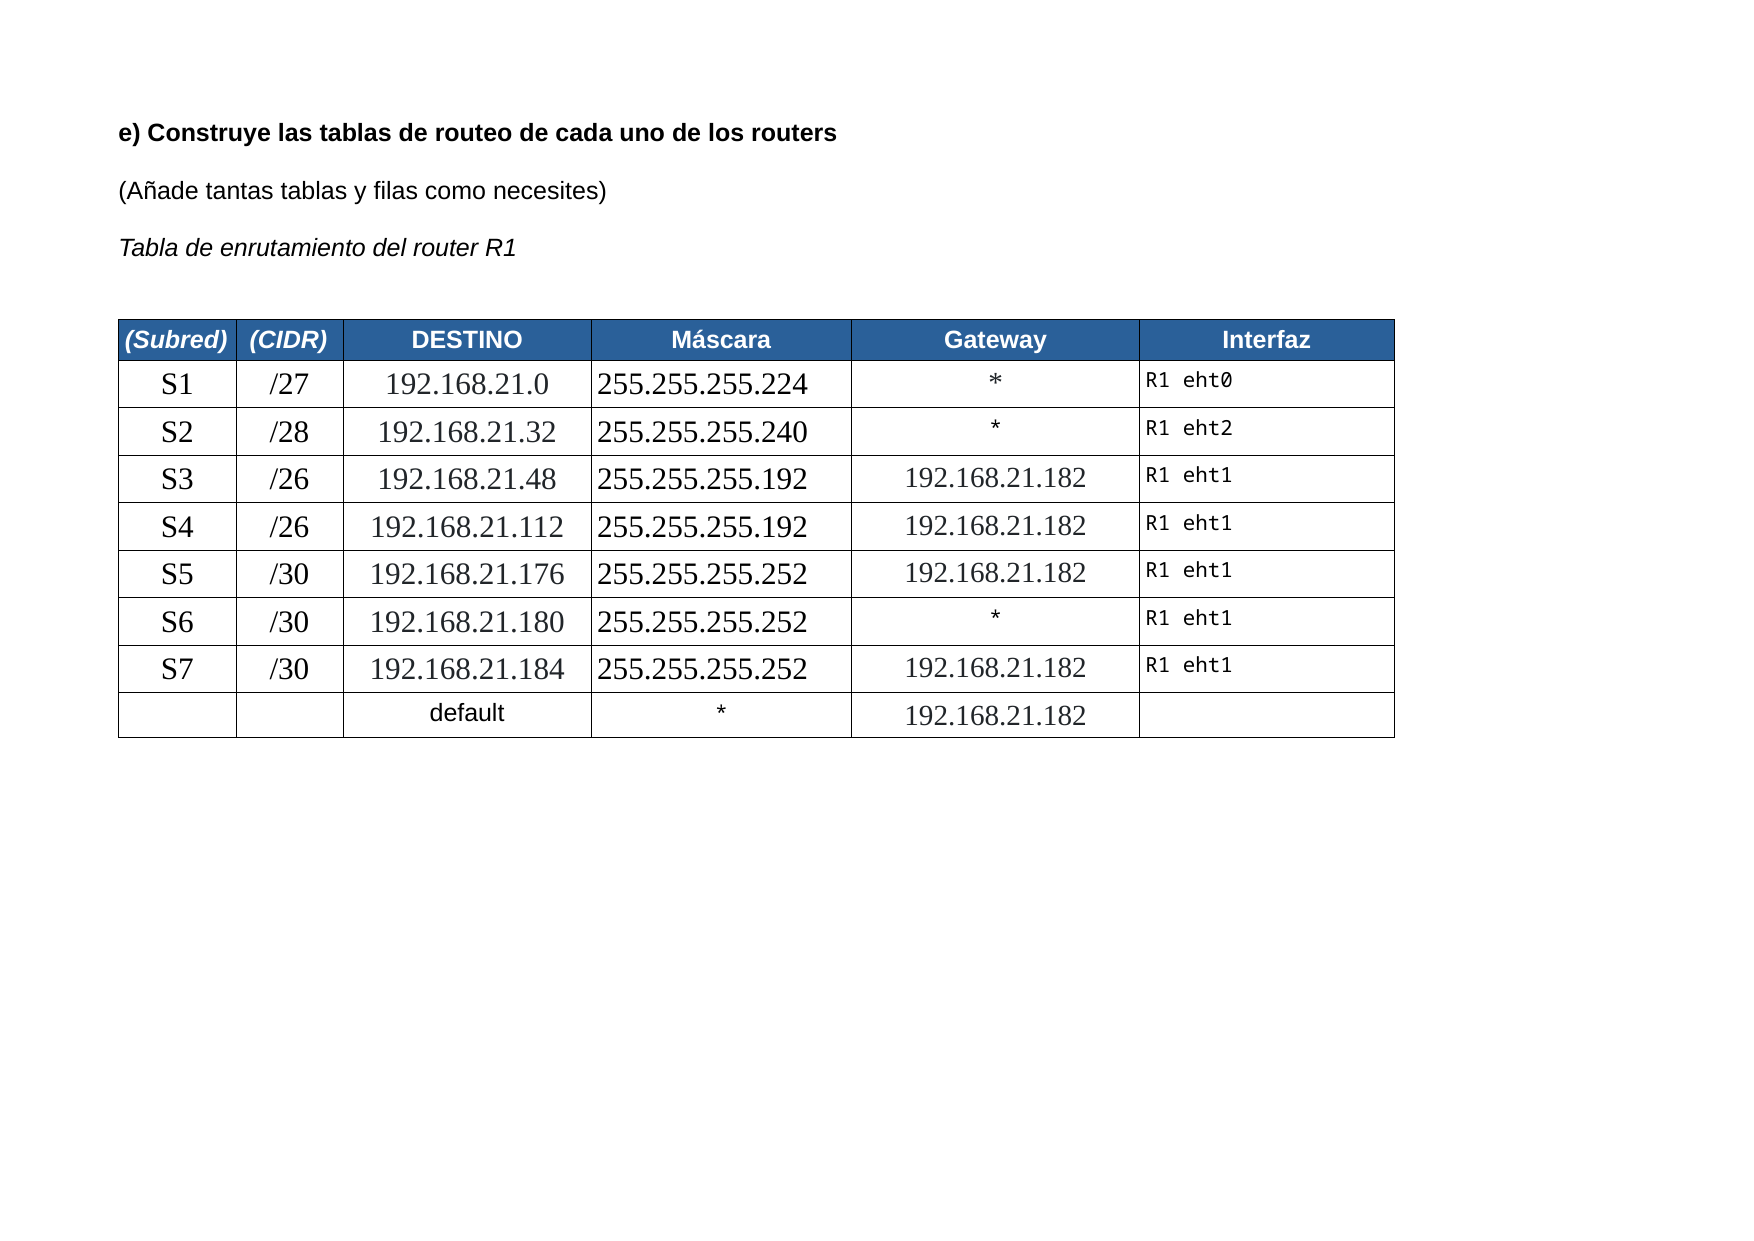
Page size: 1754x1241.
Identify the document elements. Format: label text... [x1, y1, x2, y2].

table_cell S5 [119, 551, 236, 597]
table_cell 192.168.21.112 [344, 503, 591, 550]
table_header Gateway [852, 320, 1139, 360]
table_cell /30 [237, 551, 343, 597]
table_cell 255.255.255.192 [592, 456, 851, 502]
table_cell 192.168.21.182 [852, 551, 1139, 597]
table_cell R1 eht0 [1140, 361, 1394, 407]
table_cell /27 [237, 361, 343, 407]
table_cell 255.255.255.252 [592, 598, 851, 645]
text (Añade tantas tablas y filas como necesites) [118, 176, 1636, 204]
text e) Construye las tablas de routeo de cada uno de los routers [118, 118, 1636, 147]
table_cell 192.168.21.0 [344, 361, 591, 407]
table_cell 192.168.21.182 [852, 646, 1139, 692]
table_cell S1 [119, 361, 236, 407]
table_cell * [852, 598, 1139, 645]
table_cell 192.168.21.176 [344, 551, 591, 597]
table_cell * [852, 361, 1139, 407]
table_cell S6 [119, 598, 236, 645]
table_cell 192.168.21.182 [852, 456, 1139, 502]
table_cell R1 eht2 [1140, 408, 1394, 455]
table_cell [119, 693, 236, 737]
table_cell * [592, 693, 851, 737]
text Tabla de enrutamiento del router R1 [118, 233, 1636, 262]
table_cell S4 [119, 503, 236, 550]
table_cell 255.255.255.224 [592, 361, 851, 407]
table_header (Subred) [119, 320, 236, 360]
table_cell * [852, 408, 1139, 455]
table_header DESTINO [344, 320, 591, 360]
table_cell S7 [119, 646, 236, 692]
table_cell R1 eht1 [1140, 503, 1394, 550]
table_cell S3 [119, 456, 236, 502]
table_cell 192.168.21.180 [344, 598, 591, 645]
table_cell S2 [119, 408, 236, 455]
table_cell 255.255.255.240 [592, 408, 851, 455]
table_cell R1 eht1 [1140, 646, 1394, 692]
table_cell R1 eht1 [1140, 551, 1394, 597]
table_cell 192.168.21.184 [344, 646, 591, 692]
table_cell 255.255.255.252 [592, 646, 851, 692]
table_cell 192.168.21.182 [852, 503, 1139, 550]
table_header (CIDR) [237, 320, 343, 360]
table_cell 192.168.21.182 [852, 693, 1139, 737]
table_header Interfaz [1140, 320, 1394, 360]
table_cell 255.255.255.252 [592, 551, 851, 597]
table_cell /30 [237, 646, 343, 692]
table_cell /26 [237, 456, 343, 502]
table_cell /26 [237, 503, 343, 550]
table_header Máscara [592, 320, 851, 360]
table_cell 255.255.255.192 [592, 503, 851, 550]
table_cell 192.168.21.32 [344, 408, 591, 455]
table_cell [1140, 693, 1394, 737]
table_cell /28 [237, 408, 343, 455]
table_cell R1 eht1 [1140, 456, 1394, 502]
table_cell [237, 693, 343, 737]
table_cell default [344, 693, 591, 737]
table_cell 192.168.21.48 [344, 456, 591, 502]
table_cell /30 [237, 598, 343, 645]
table_cell R1 eht1 [1140, 598, 1394, 645]
